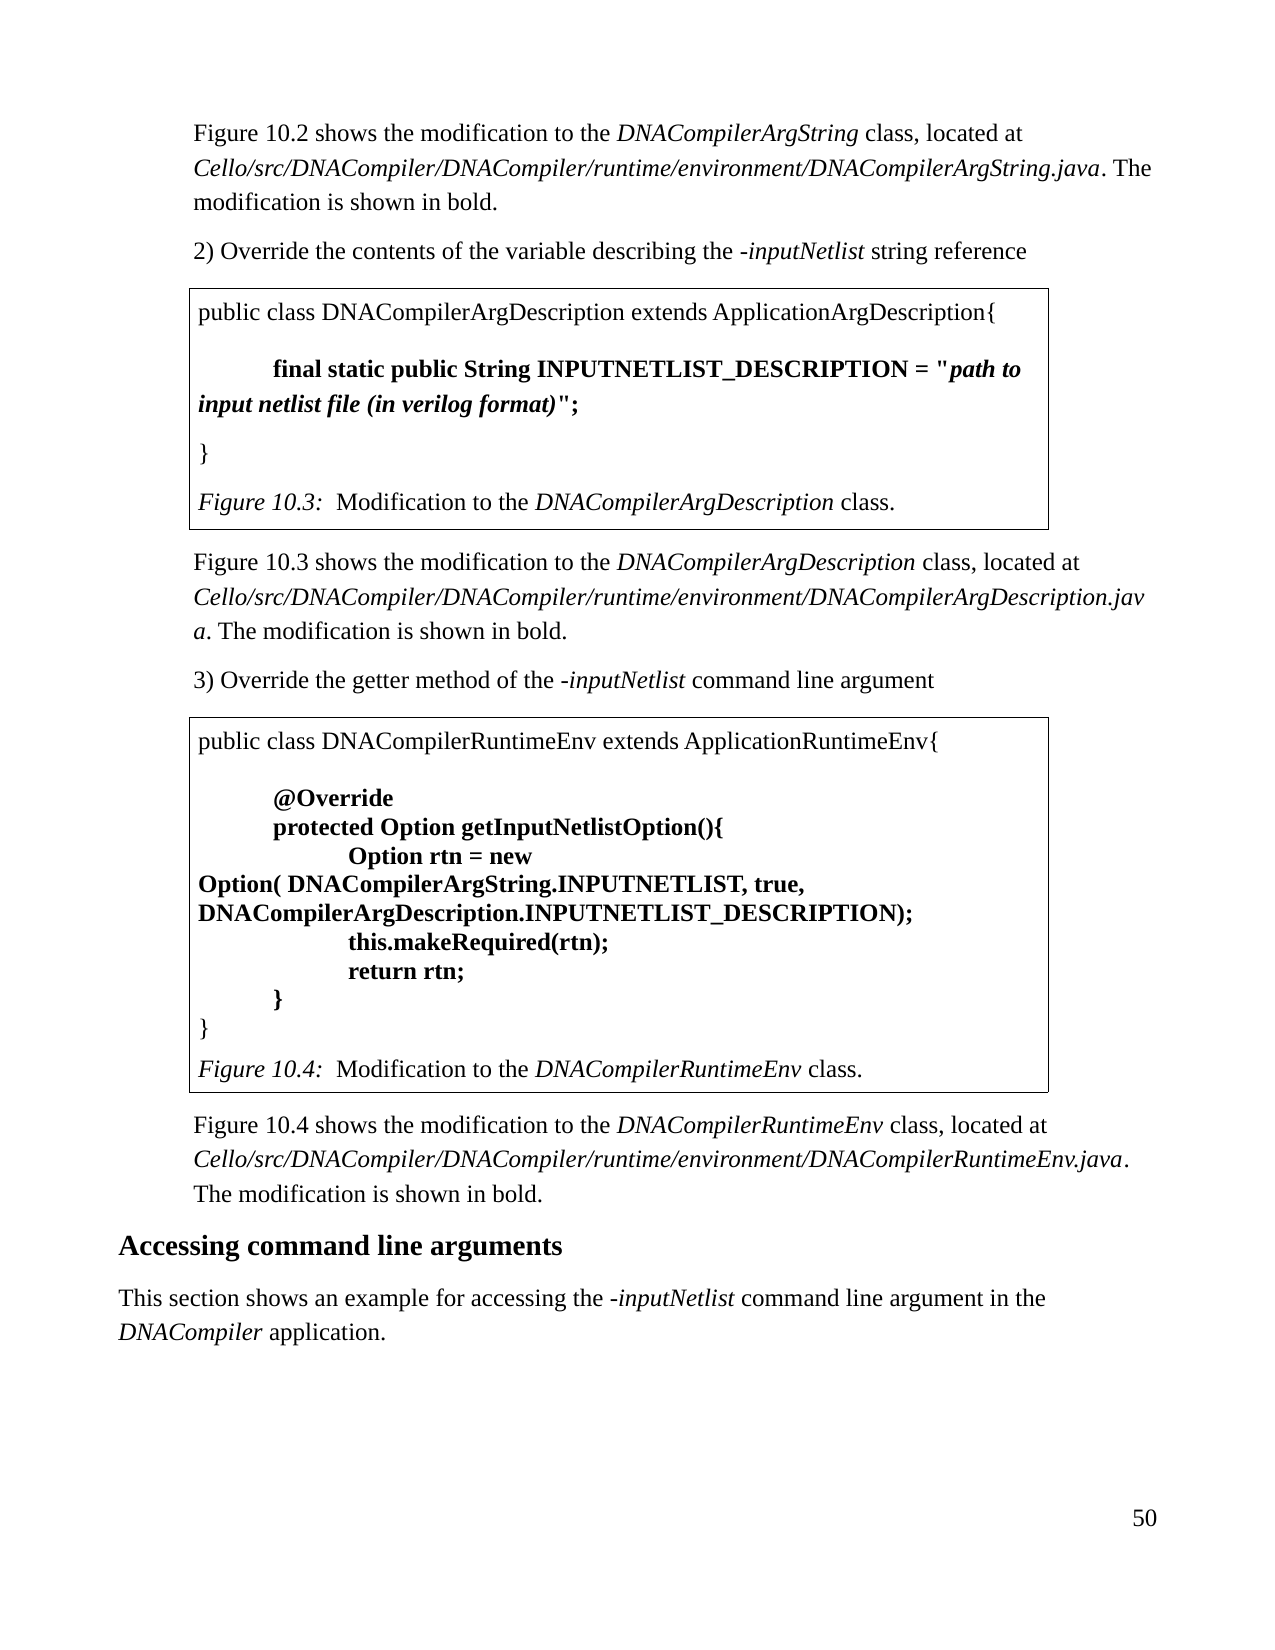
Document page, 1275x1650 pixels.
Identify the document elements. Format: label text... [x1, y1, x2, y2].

text 3) Override the getter method of the -inputNetlist command line argument [118, 665, 1157, 694]
text } [198, 984, 1039, 1013]
text public class DNACompilerArgDescription extends ApplicationArgDescription{ [198, 297, 1039, 326]
text Figure 10.3 shows the modification to the DNACompilerArgDescription class, located at Cello/src/DNACompiler/DNACompiler/runtime/environment/DNACompilerArgDescription.java. The modification is shown in bold. [190, 289, 1048, 529]
text Figure 10.4: Modification to the DNACompilerRuntimeEnv class. [198, 1054, 1039, 1083]
text public class DNACompilerRuntimeEnv extends ApplicationRuntimeEnv{ [198, 726, 1039, 754]
text protected Option getInputNetlistOption(){ [198, 812, 1039, 841]
text Accessing command line arguments [118, 1228, 1157, 1261]
text Option rtn = new Option( DNACompilerArgString.INPUTNETLIST, true, DNACompilerArgDescription.INPUTNETLIST_DESCRIPTION); [198, 841, 1039, 927]
text Figure 10.2 shows the modification to the DNACompilerArgString class, located at Cello/src/DNACompiler/DNACompiler/runtime/environment/DNACompilerArgString.java. The modification is shown in bold. [193, 118, 1157, 216]
text @Override [198, 783, 1039, 812]
text This section shows an example for accessing the -inputNetlist command line argument in the DNACompiler application. [118, 1283, 1157, 1346]
text this.makeRequired(rtn); [198, 927, 1039, 956]
text 2) Override the contents of the variable describing the -inputNetlist string reference [118, 236, 1157, 265]
text Figure 10.4 shows the modification to the DNACompilerRuntimeEnv class, located at Cello/src/DNACompiler/DNACompiler/runtime/environment/DNACompilerRuntimeEnv.java. The modification is shown in bold. [193, 714, 1157, 1208]
text Figure 10.3: Modification to the DNACompilerArgDescription class. [198, 487, 1039, 516]
text } [198, 1013, 1039, 1042]
text Figure 10.4 shows the modification to the DNACompilerRuntimeEnv class, located at Cello/src/DNACompiler/DNACompiler/runtime/environment/DNACompilerRuntimeEnv.java. The modification is shown in bold. [190, 718, 1048, 1092]
text return rtn; [198, 956, 1039, 984]
text final static public String INPUTNETLIST_DESCRIPTION = "path to input netlist file (in verilog format)"; [198, 354, 1039, 418]
text Figure 10.3 shows the modification to the DNACompilerArgDescription class, located at Cello/src/DNACompiler/DNACompiler/runtime/environment/DNACompilerArgDescription.java. The modification is shown in bold. [193, 285, 1157, 645]
text } [198, 438, 1039, 467]
